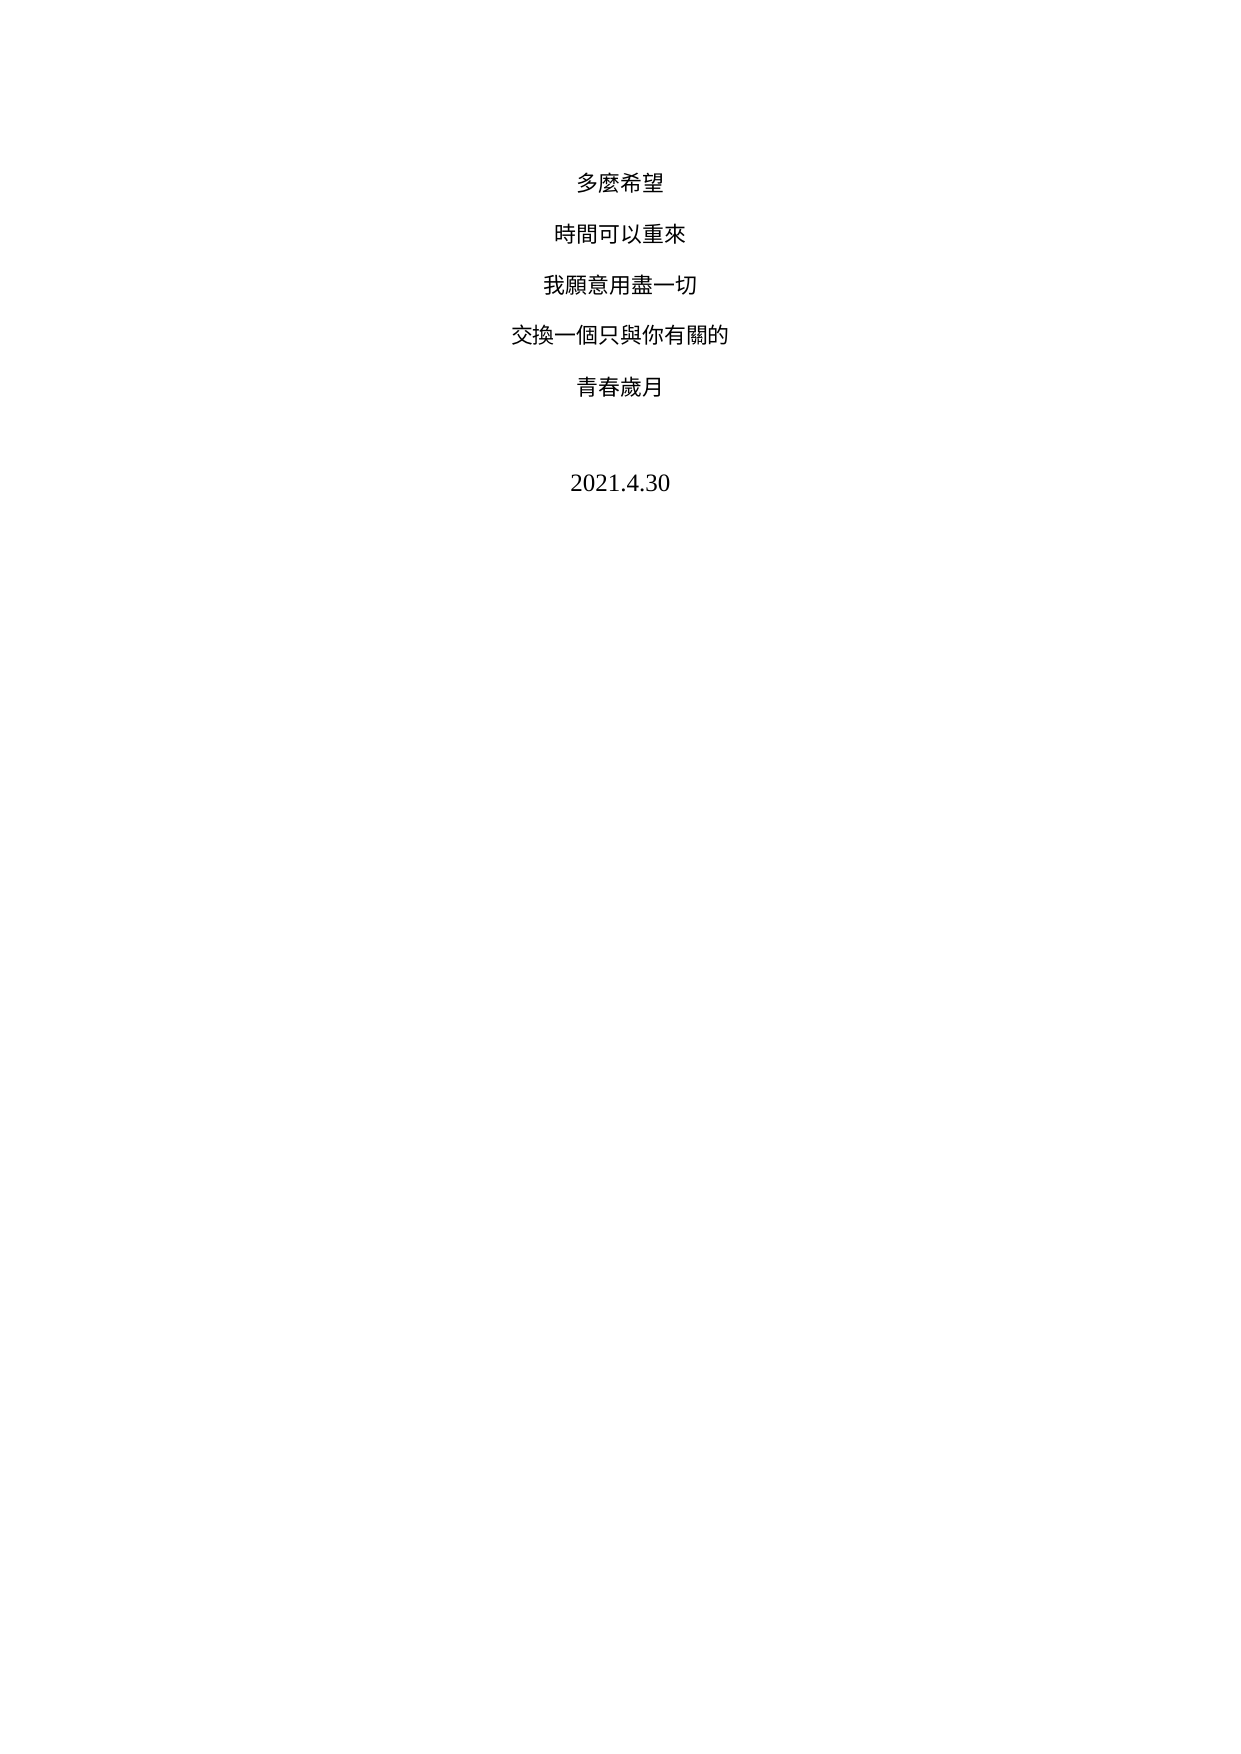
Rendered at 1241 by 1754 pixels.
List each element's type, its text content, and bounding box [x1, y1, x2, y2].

text 我願意用盡一切 [118, 268, 1122, 299]
text 青春歲月 [118, 369, 1122, 401]
text 多麼希望 [118, 166, 1122, 197]
text 2021.4.30 [118, 468, 1122, 497]
text 交換一個只與你有關的 [118, 318, 1122, 350]
text 時間可以重來 [118, 217, 1122, 248]
